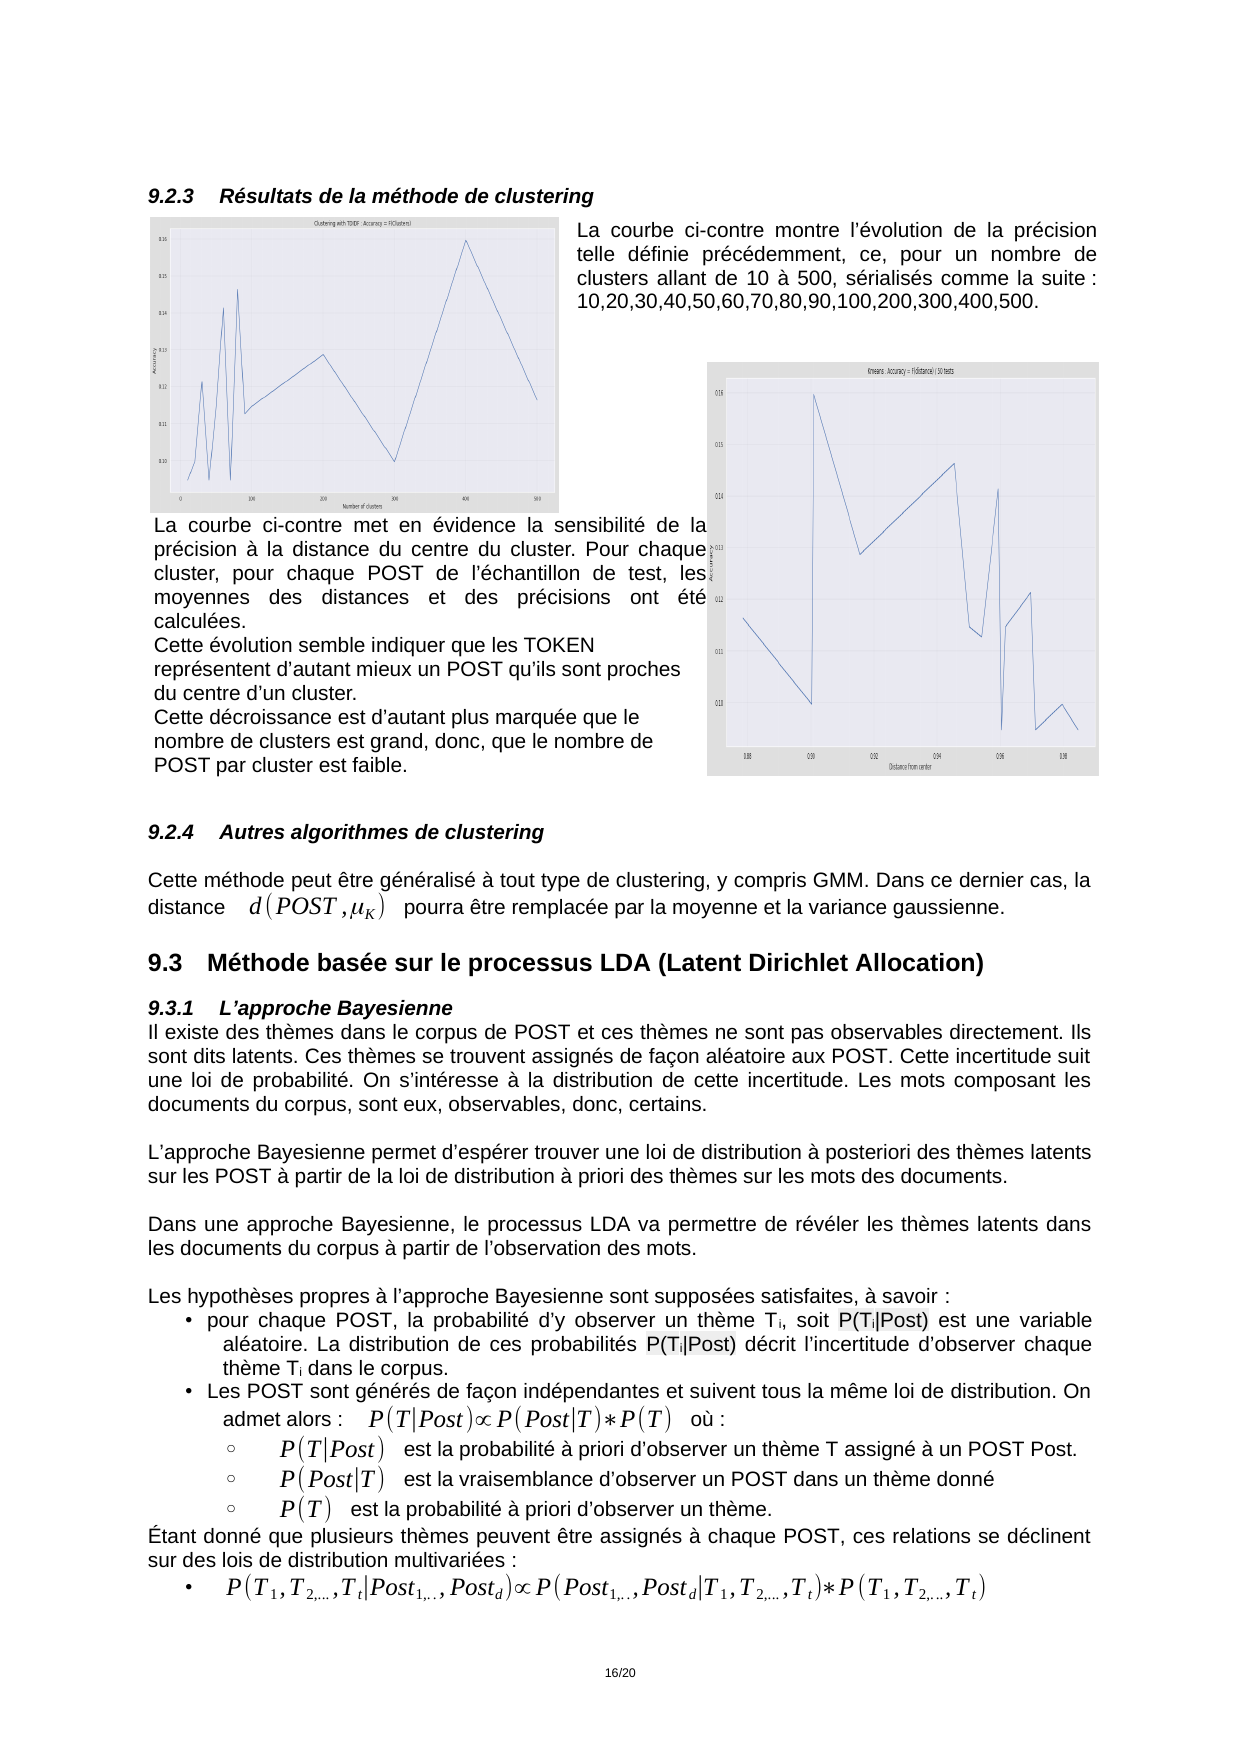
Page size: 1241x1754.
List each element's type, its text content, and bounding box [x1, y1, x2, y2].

list est la probabilité à priori d’observer un thème T assigné à un POST Post. [223, 1433, 1092, 1463]
text Dans une approche Bayesienne, le processus LDA va permettre de révéler les thèmes latents dans les documents du corpus à partir de l’observation des mots. [148, 1212, 1092, 1259]
picture [150, 217, 559, 513]
list est la probabilité à priori d’observer un thème. [223, 1493, 1092, 1523]
text Les hypothèses propres à l’approche Bayesienne sont supposées satisfaites, à savoir : [148, 1283, 1092, 1307]
text Il existe des thèmes dans le corpus de POST et ces thèmes ne sont pas observables directement. Ils sont dits latents. Ces thèmes se trouvent assignés de façon aléatoire aux POST. Cette incertitude suit une loi de probabilité. On s’intéresse à la distribution de cette incertitude. Les mots composant les documents du corpus, sont eux, observables, donc, certains. [148, 1020, 1092, 1116]
subtitle Méthode basée sur le processus LDA (Latent Dirichlet Allocation) [148, 948, 1092, 977]
list pour chaque POST, la probabilité d’y observer un thème Ti, soit P(Ti|Post) est une variable aléatoire. La distribution de ces probabilités P(Ti|Post) décrit l’incertitude d’observer chaque thème Ti dans le corpus. [185, 1307, 1092, 1379]
text L’approche Bayesienne permet d’espérer trouver une loi de distribution à posteriori des thèmes latents sur les POST à partir de la loi de distribution à priori des thèmes sur les mots des documents. [148, 1140, 1092, 1188]
list est la vraisemblance d’observer un POST dans un thème donné [223, 1463, 1092, 1493]
subtitle L’approche Bayesienne [148, 996, 1092, 1020]
list Les POST sont générés de façon indépendantes et suivent tous la même loi de distribution. On admet alors : où : [185, 1379, 1092, 1433]
text Cette méthode peut être généralisé à tout type de clustering, y compris GMM. Dans ce dernier cas, la distance pourra être remplacée par la moyenne et la variance gaussienne. [148, 867, 1092, 923]
subtitle Autres algorithmes de clustering [148, 819, 1092, 843]
subtitle Résultats de la méthode de clustering [148, 184, 1092, 208]
text Étant donné que plusieurs thèmes peuvent être assignés à chaque POST, ces relations se déclinent sur des lois de distribution multivariées : [148, 1523, 1092, 1571]
picture [707, 362, 1099, 776]
